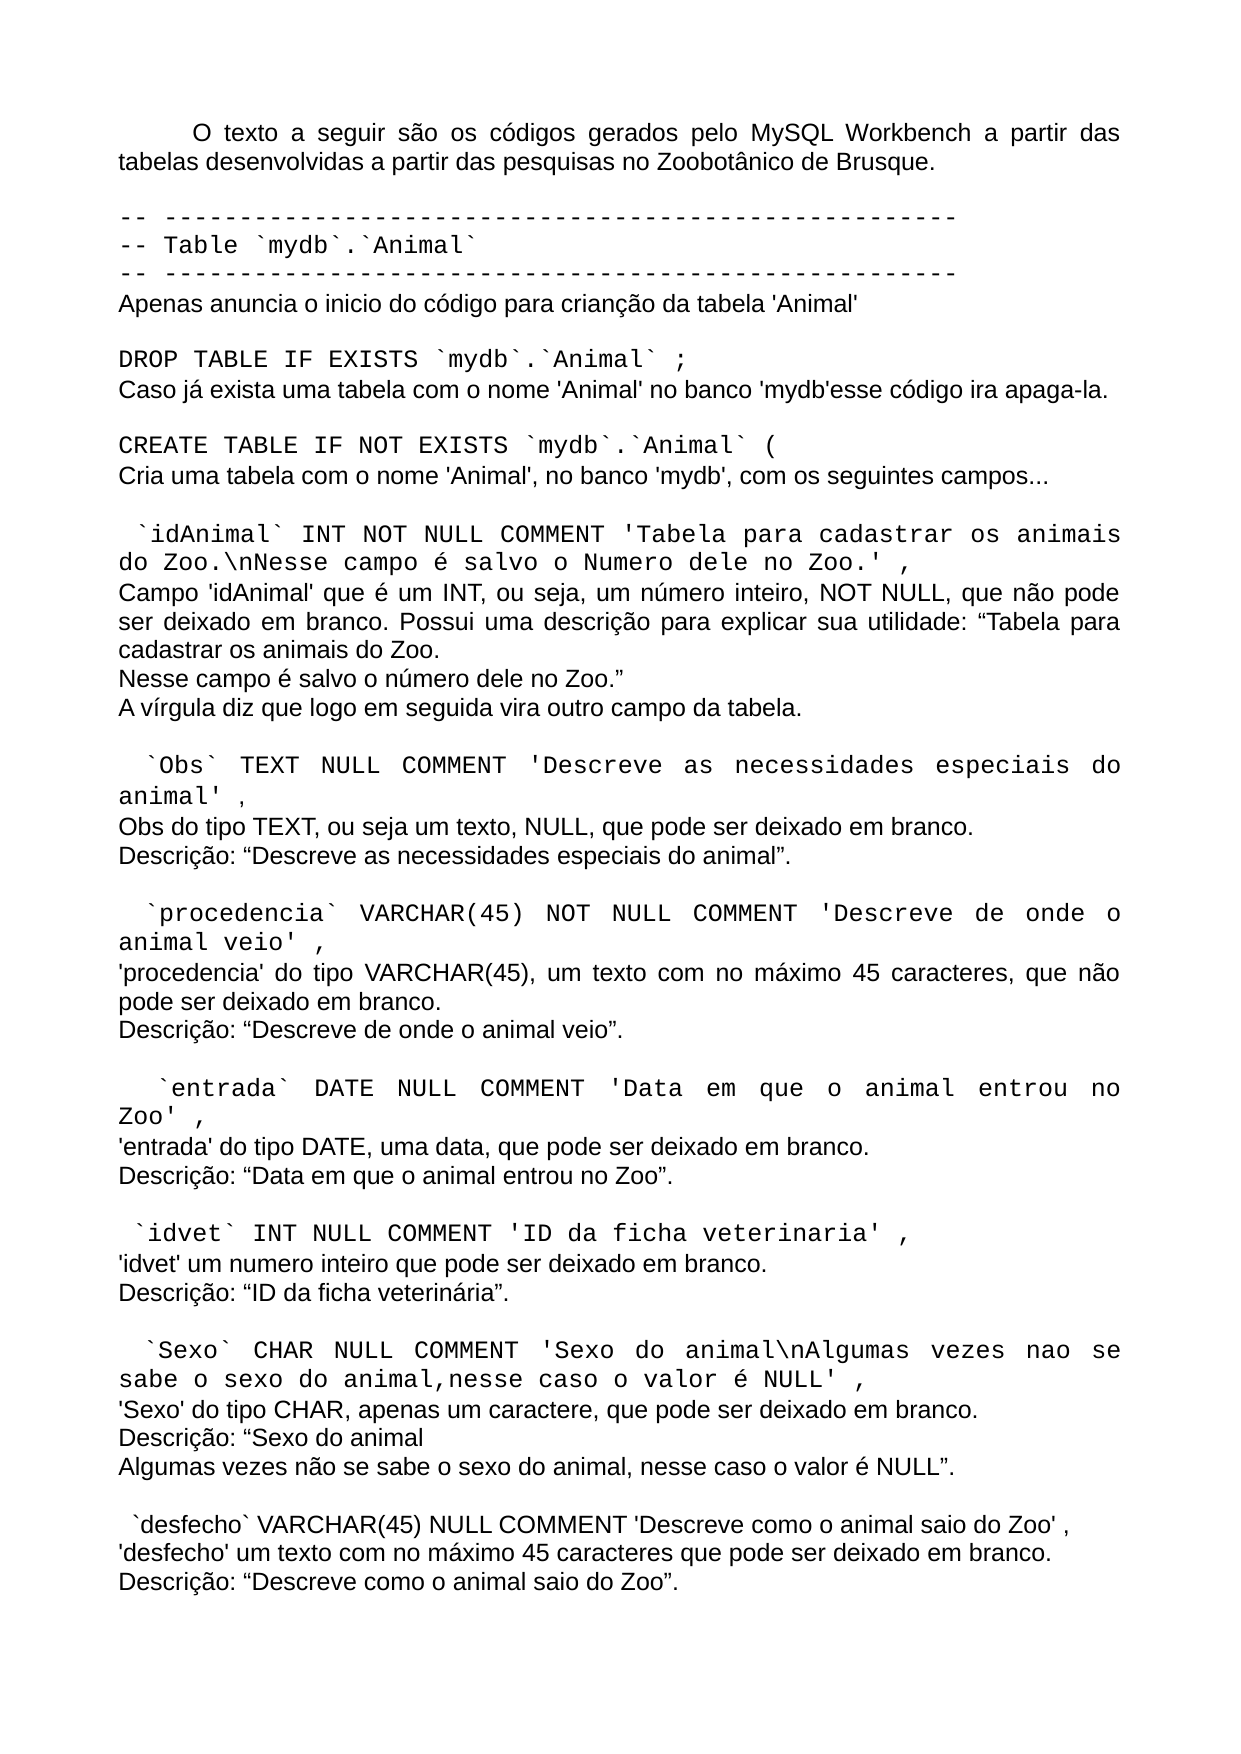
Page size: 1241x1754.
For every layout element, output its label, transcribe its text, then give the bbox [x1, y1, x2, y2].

text Obs do tipo TEXT, ou seja um texto, NULL, que pode ser deixado em branco. [118, 812, 1122, 841]
text `entrada` DATE NULL COMMENT 'Data em que o animal entrou no Zoo' , [118, 1073, 1122, 1132]
text Descrição: “ID da ficha veterinária”. [118, 1278, 1122, 1307]
text `idvet` INT NULL COMMENT 'ID da ficha veterinaria' , [118, 1218, 1122, 1249]
text Descrição: “Descreve as necessidades especiais do animal”. [118, 841, 1122, 870]
text `Obs` TEXT NULL COMMENT 'Descreve as necessidades especiais do animal' , [118, 750, 1122, 812]
text 'Sexo' do tipo CHAR, apenas um caractere, que pode ser deixado em branco. [118, 1395, 1122, 1423]
text CREATE TABLE IF NOT EXISTS `mydb`.`Animal` ( [118, 433, 1122, 461]
text 'procedencia' do tipo VARCHAR(45), um texto com no máximo 45 caracteres, que não pode ser deixado em branco. [118, 958, 1122, 1015]
text Campo 'idAnimal' que é um INT, ou seja, um número inteiro, NOT NULL, que não pode ser deixado em branco. Possui uma descrição para explicar sua utilidade: “Tabela para cadastrar os animais do Zoo. [118, 578, 1122, 664]
text -- ----------------------------------------------------- [118, 261, 1122, 289]
text Descrição: “Descreve como o animal saio do Zoo”. [118, 1567, 1122, 1596]
text O texto a seguir são os códigos gerados pelo MySQL Workbench a partir das tabelas desenvolvidas a partir das pesquisas no Zoobotânico de Brusque. [118, 118, 1122, 176]
text Descrição: “Sexo do animal [118, 1423, 1122, 1452]
text 'desfecho' um texto com no máximo 45 caracteres que pode ser deixado em branco. [118, 1538, 1122, 1567]
text `desfecho` VARCHAR(45) NULL COMMENT 'Descreve como o animal saio do Zoo' , [118, 1510, 1122, 1538]
text Cria uma tabela com o nome 'Animal', no banco 'mydb', com os seguintes campos... [118, 461, 1122, 490]
text 'entrada' do tipo DATE, uma data, que pode ser deixado em branco. [118, 1132, 1122, 1161]
text Nesse campo é salvo o número dele no Zoo.” [118, 664, 1122, 693]
text Apenas anuncia o inicio do código para crianção da tabela 'Animal' [118, 289, 1122, 318]
text Caso já exista uma tabela com o nome 'Animal' no banco 'mydb'esse código ira apaga-la. [118, 375, 1122, 404]
text -- Table `mydb`.`Animal` [118, 233, 1122, 261]
text Algumas vezes não se sabe o sexo do animal, nesse caso o valor é NULL”. [118, 1452, 1122, 1481]
text `Sexo` CHAR NULL COMMENT 'Sexo do animal\nAlgumas vezes nao se sabe o sexo do animal,nesse caso o valor é NULL' , [118, 1335, 1122, 1395]
text A vírgula diz que logo em seguida vira outro campo da tabela. [118, 693, 1122, 722]
text DROP TABLE IF EXISTS `mydb`.`Animal` ; [118, 347, 1122, 375]
text `idAnimal` INT NOT NULL COMMENT 'Tabela para cadastrar os animais do Zoo.\nNesse campo é salvo o Numero dele no Zoo.' , [118, 518, 1122, 578]
text Descrição: “Descreve de onde o animal veio”. [118, 1015, 1122, 1044]
text 'idvet' um numero inteiro que pode ser deixado em branco. [118, 1249, 1122, 1278]
text -- ----------------------------------------------------- [118, 204, 1122, 233]
text `procedencia` VARCHAR(45) NOT NULL COMMENT 'Descreve de onde o animal veio' , [118, 898, 1122, 958]
text Descrição: “Data em que o animal entrou no Zoo”. [118, 1161, 1122, 1189]
